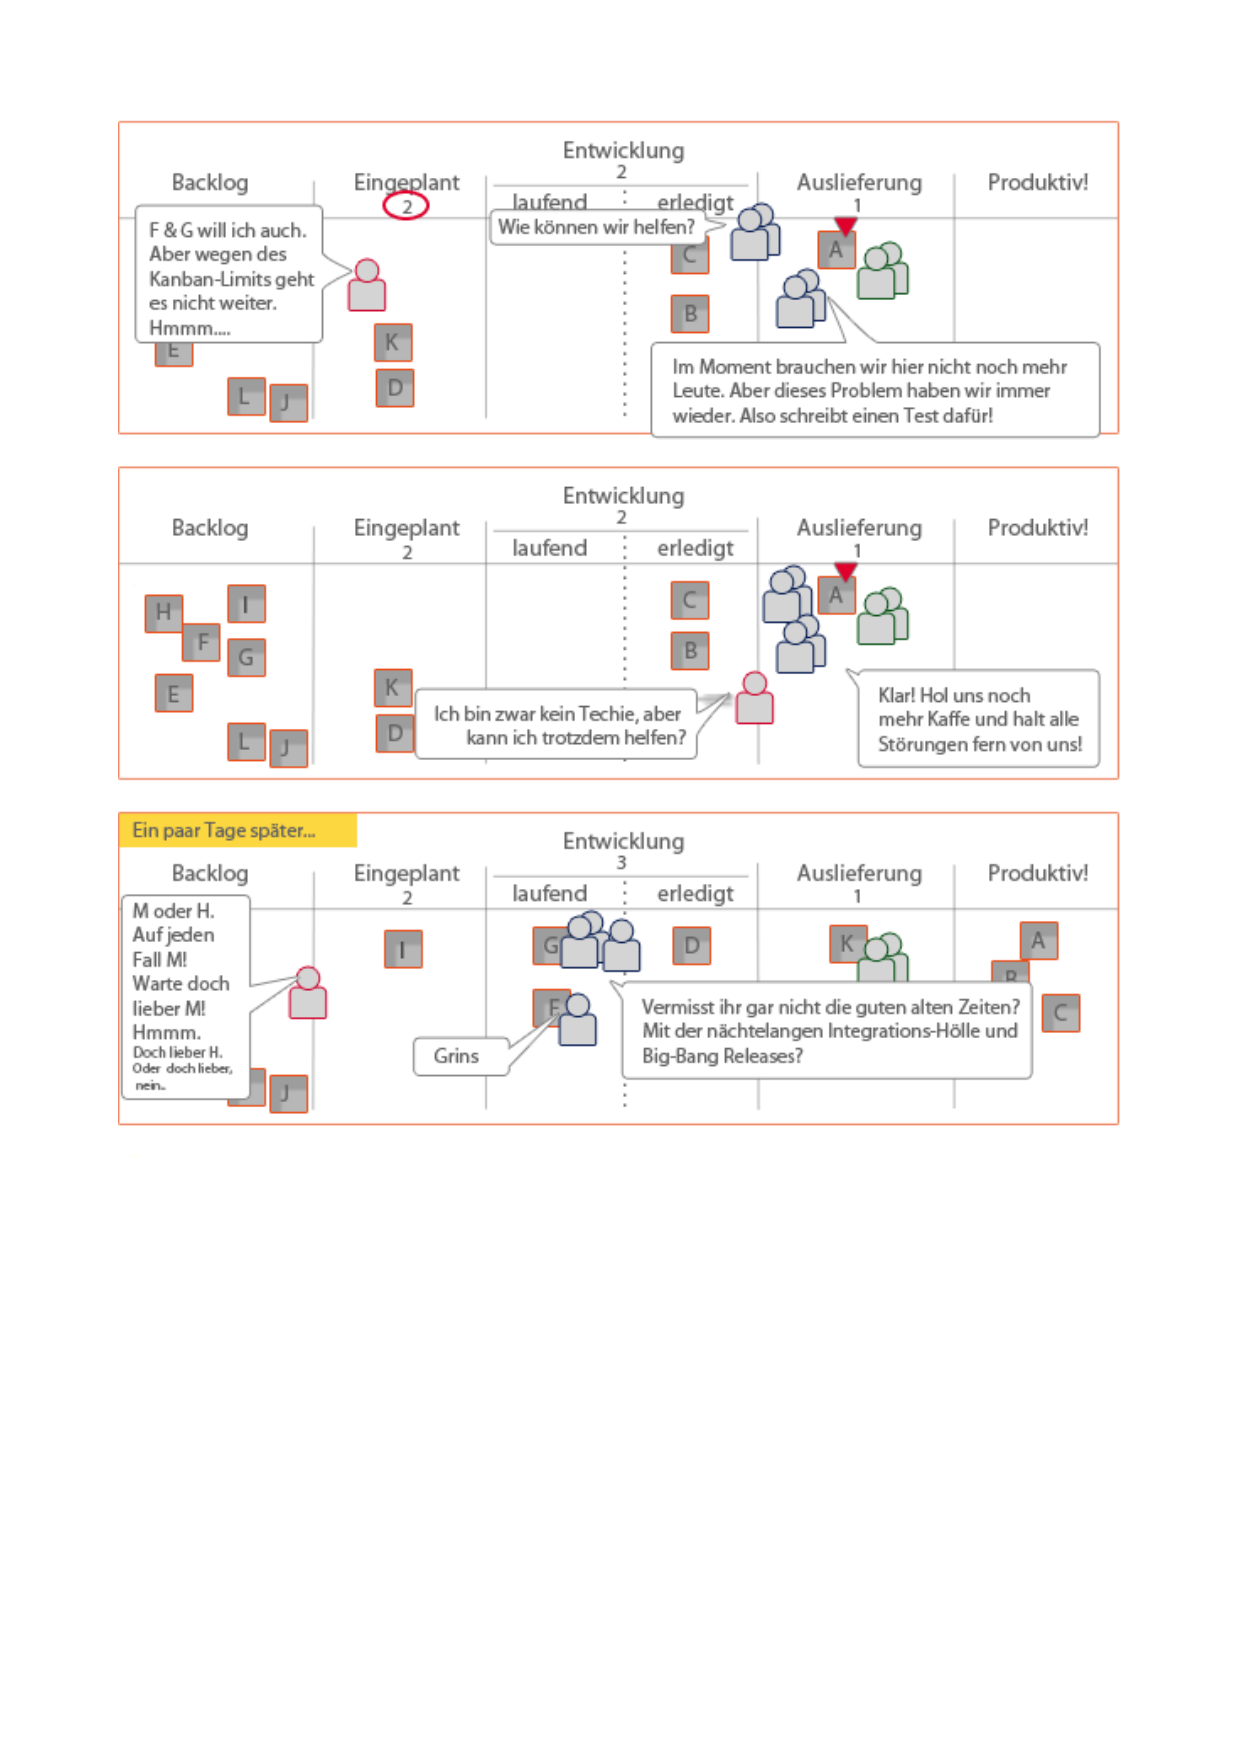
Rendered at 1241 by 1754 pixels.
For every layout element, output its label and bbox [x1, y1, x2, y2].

picture [118, 118, 1123, 1161]
